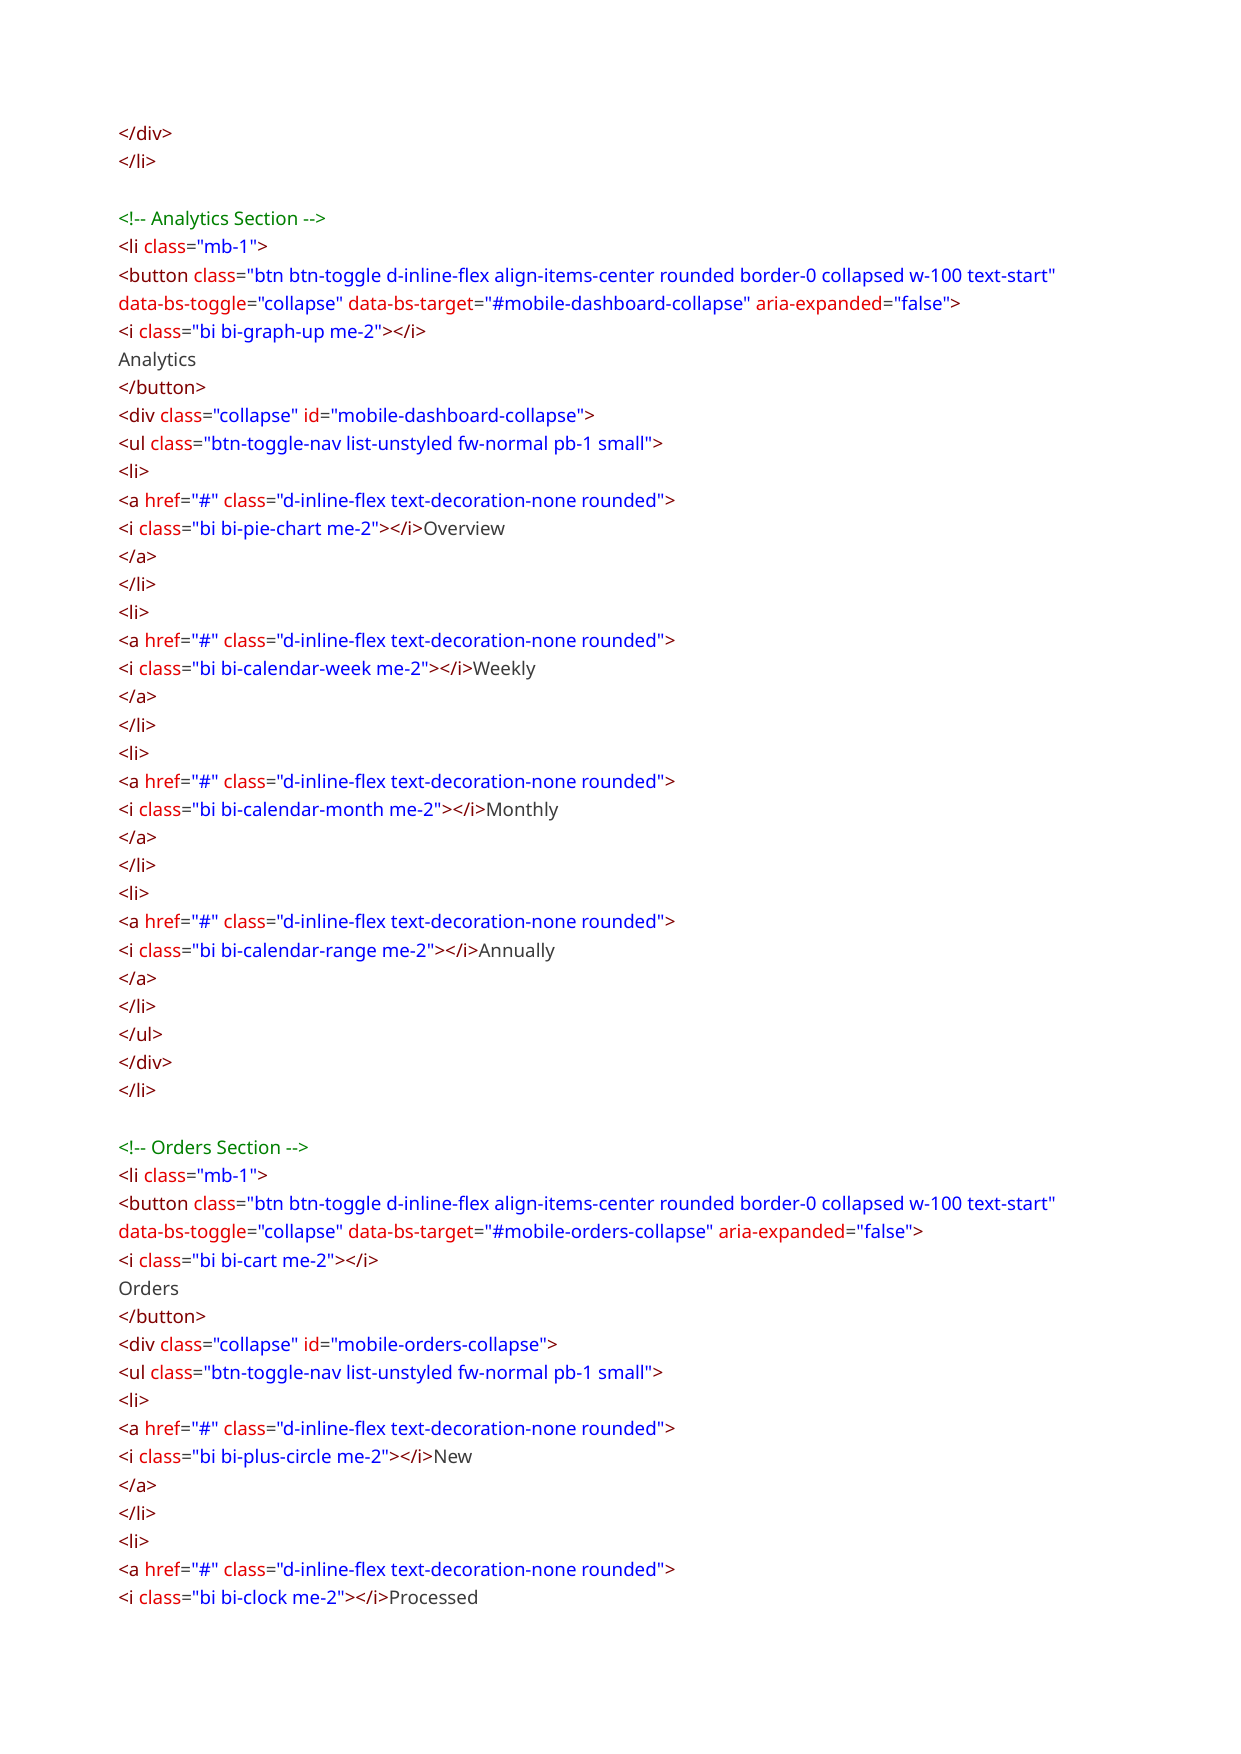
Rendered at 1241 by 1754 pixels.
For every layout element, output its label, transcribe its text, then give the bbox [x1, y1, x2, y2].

text </li> [118, 991, 1122, 1019]
text <li> [118, 1526, 1122, 1554]
text <a href="#" class="d-inline-flex text-decoration-none rounded"> [118, 906, 1122, 934]
text <!-- Analytics Section --> [118, 203, 1122, 231]
text </a> [118, 681, 1122, 709]
text <i class="bi bi-calendar-week me-2"></i>Weekly [118, 653, 1122, 681]
text <li class="mb-1"> [118, 1160, 1122, 1188]
text <a href="#" class="d-inline-flex text-decoration-none rounded"> [118, 625, 1122, 653]
text <li> [118, 737, 1122, 766]
text </a> [118, 962, 1122, 991]
text <li class="mb-1"> [118, 231, 1122, 259]
text </li> [118, 1075, 1122, 1103]
text <li> [118, 597, 1122, 625]
text </div> [118, 118, 1122, 146]
text <i class="bi bi-plus-circle me-2"></i>New [118, 1441, 1122, 1469]
text <i class="bi bi-cart me-2"></i> [118, 1244, 1122, 1272]
text <i class="bi bi-clock me-2"></i>Processed [118, 1582, 1122, 1610]
text Analytics [118, 344, 1122, 372]
text </button> [118, 1301, 1122, 1329]
text <button class="btn btn-toggle d-inline-flex align-items-center rounded border-0 collapsed w-100 text-start" [118, 1188, 1122, 1216]
text <a href="#" class="d-inline-flex text-decoration-none rounded"> [118, 484, 1122, 512]
text data-bs-toggle="collapse" data-bs-target="#mobile-dashboard-collapse" aria-expanded="false"> [118, 287, 1122, 316]
text <a href="#" class="d-inline-flex text-decoration-none rounded"> [118, 766, 1122, 794]
text <i class="bi bi-calendar-month me-2"></i>Monthly [118, 794, 1122, 822]
text </div> [118, 1047, 1122, 1075]
text </li> [118, 146, 1122, 174]
text </li> [118, 709, 1122, 737]
text </button> [118, 372, 1122, 400]
text <i class="bi bi-pie-chart me-2"></i>Overview [118, 512, 1122, 541]
text <li> [118, 878, 1122, 906]
text <ul class="btn-toggle-nav list-unstyled fw-normal pb-1 small"> [118, 1357, 1122, 1385]
text </li> [118, 850, 1122, 878]
text </li> [118, 1497, 1122, 1526]
text <a href="#" class="d-inline-flex text-decoration-none rounded"> [118, 1554, 1122, 1582]
text </a> [118, 822, 1122, 850]
text <i class="bi bi-calendar-range me-2"></i>Annually [118, 934, 1122, 962]
text <button class="btn btn-toggle d-inline-flex align-items-center rounded border-0 collapsed w-100 text-start" [118, 259, 1122, 287]
text <!-- Orders Section --> [118, 1132, 1122, 1160]
text </ul> [118, 1019, 1122, 1047]
text </li> [118, 569, 1122, 597]
text </a> [118, 541, 1122, 569]
text <li> [118, 1385, 1122, 1413]
text <div class="collapse" id="mobile-orders-collapse"> [118, 1329, 1122, 1357]
text <div class="collapse" id="mobile-dashboard-collapse"> [118, 400, 1122, 428]
text </a> [118, 1469, 1122, 1497]
text Orders [118, 1272, 1122, 1301]
text <ul class="btn-toggle-nav list-unstyled fw-normal pb-1 small"> [118, 428, 1122, 456]
text data-bs-toggle="collapse" data-bs-target="#mobile-orders-collapse" aria-expanded="false"> [118, 1216, 1122, 1244]
text <li> [118, 456, 1122, 484]
text <i class="bi bi-graph-up me-2"></i> [118, 316, 1122, 344]
text <a href="#" class="d-inline-flex text-decoration-none rounded"> [118, 1413, 1122, 1441]
